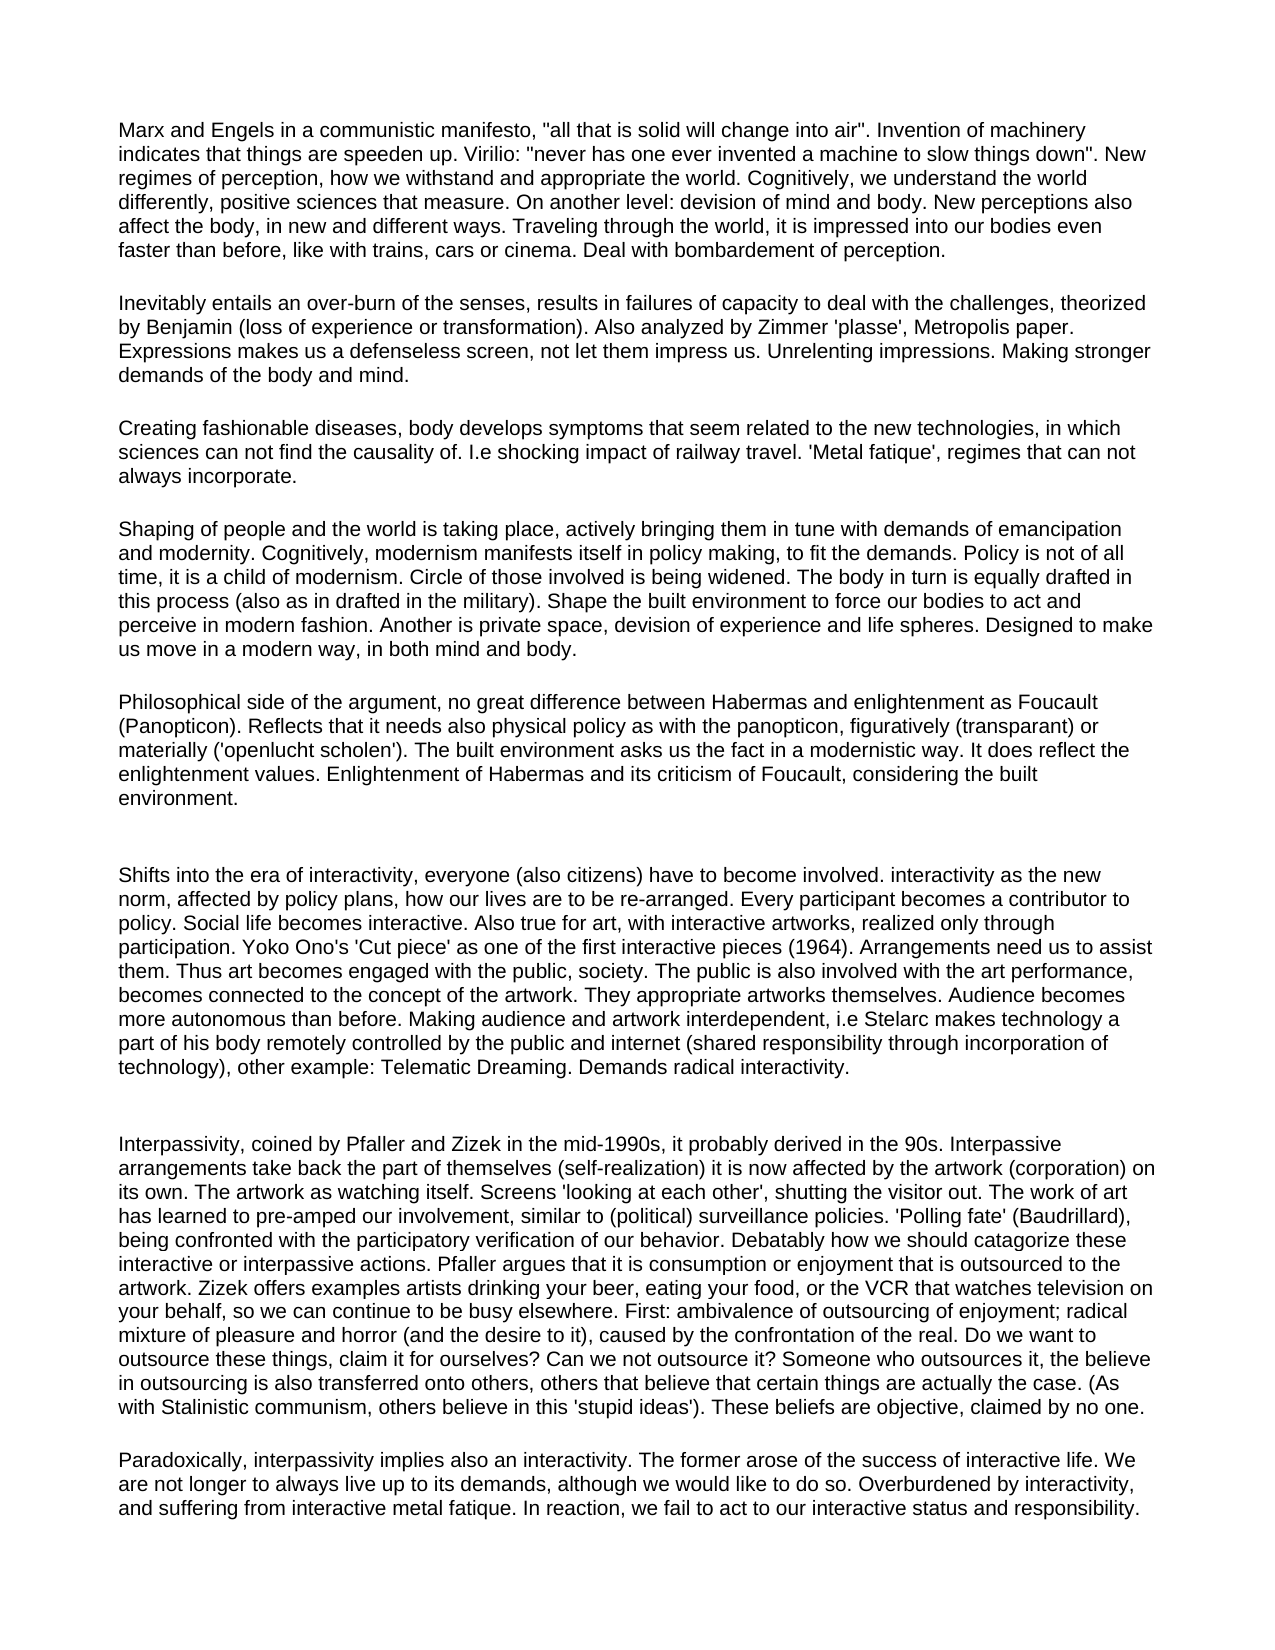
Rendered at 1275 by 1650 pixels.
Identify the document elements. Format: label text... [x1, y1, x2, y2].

text Shaping of people and the world is taking place, actively bringing them in tune with demands of emancipation and modernity. Cognitively, modernism manifests itself in policy making, to fit the demands. Policy is not of all time, it is a child of modernism. Circle of those involved is being widened. The body in turn is equally drafted in this process (also as in drafted in the military). Shape the built environment to force our bodies to act and perceive in modern fashion. Another is private space, devision of experience and life spheres. Designed to make us move in a modern way, in both mind and body. [583, 517, 1157, 661]
text Interpassivity, coined by Pfaller and Zizek in the mid-1990s, it probably derived in the 90s. Interpassive arrangements take back the part of themselves (self-realization) it is now affected by the artwork (corporation) on its own. The artwork as watching itself. Screens 'looking at each other', shutting the visitor out. The work of art has learned to pre-amped our involvement, similar to (political) surveillance policies. 'Polling fate' (Baudrillard), being confronted with the participatory verification of our behavior. Debatably how we should catagorize these interactive or interpassive actions. Pfaller argues that it is consumption or enjoyment that is outsourced to the artwork. Zizek offers examples artists drinking your beer, eating your food, or the VCR that watches television on your behalf, so we can continue to be busy elsewhere. First: ambivalence of outsourcing of enjoyment; radical mixture of pleasure and horror (and the desire to it), caused by the confrontation of the real. Do we want to outsource these things, claim it for ourselves? Can we not outsource it? Someone who outsources it, the believe in outsourcing is also transferred onto others, others that believe that certain things are actually the case. (As with Stalinistic communism, others believe in this 'stupid ideas'). These beliefs are objective, claimed by no one. [118, 1132, 1157, 1419]
text Marx and Engels in a communistic manifesto, "all that is solid will change into air". Invention of machinery indicates that things are speeden up. Virilio: "never has one ever invented a machine to slow things down". New regimes of perception, how we withstand and appropriate the world. Cognitively, we understand the world differently, positive sciences that measure. On another level: devision of mind and body. New perceptions also affect the body, in new and different ways. Traveling through the world, it is impressed into our bodies even faster than before, like with trains, cars or cinema. Deal with bombardement of perception. [953, 118, 1157, 262]
text Creating fashionable diseases, body develops symptoms that seem related to the new technologies, in which sciences can not find the causality of. I.e shocking impact of railway travel. 'Metal fatique', regimes that can not always incorporate. [303, 416, 1157, 488]
text Philosophical side of the argument, no great difference between Habermas and enlightenment as Foucault (Panopticon). Reflects that it needs also physical policy as with the panopticon, figuratively (transparant) or materially ('openlucht scholen'). The built environment asks us the fact in a modernistic way. It does reflect the enlightenment values. Enlightenment of Habermas and its criticism of Foucault, considering the built environment. [244, 690, 1157, 810]
text Inevitably entails an over-burn of the senses, results in failures of capacity to deal with the challenges, theorized by Benjamin (loss of experience or transformation). Also analyzed by Zimmer 'plasse', Metropolis paper. Expressions makes us a defenseless screen, not let them impress us. Unrelenting impressions. Making stronger demands of the body and mind. [416, 291, 1157, 387]
text Shifts into the era of interactivity, everyone (also citizens) have to become involved. interactivity as the new norm, affected by policy plans, how our lives are to be re-arranged. Every participant becomes a contributor to policy. Social life becomes interactive. Also true for art, with interactive artworks, realized only through participation. Yoko Ono's 'Cut piece' as one of the first interactive pieces (1964). Arrangements need us to assist them. Thus art becomes engaged with the public, society. The public is also involved with the art performance, becomes connected to the concept of the artwork. They appropriate artworks themselves. Audience becomes more autonomous than before. Making audience and artwork interdependent, i.e Stelarc makes technology a part of his body remotely controlled by the public and internet (shared responsibility through incorporation of technology), other example: Telematic Dreaming. Demands radical interactivity. [118, 839, 1157, 1102]
